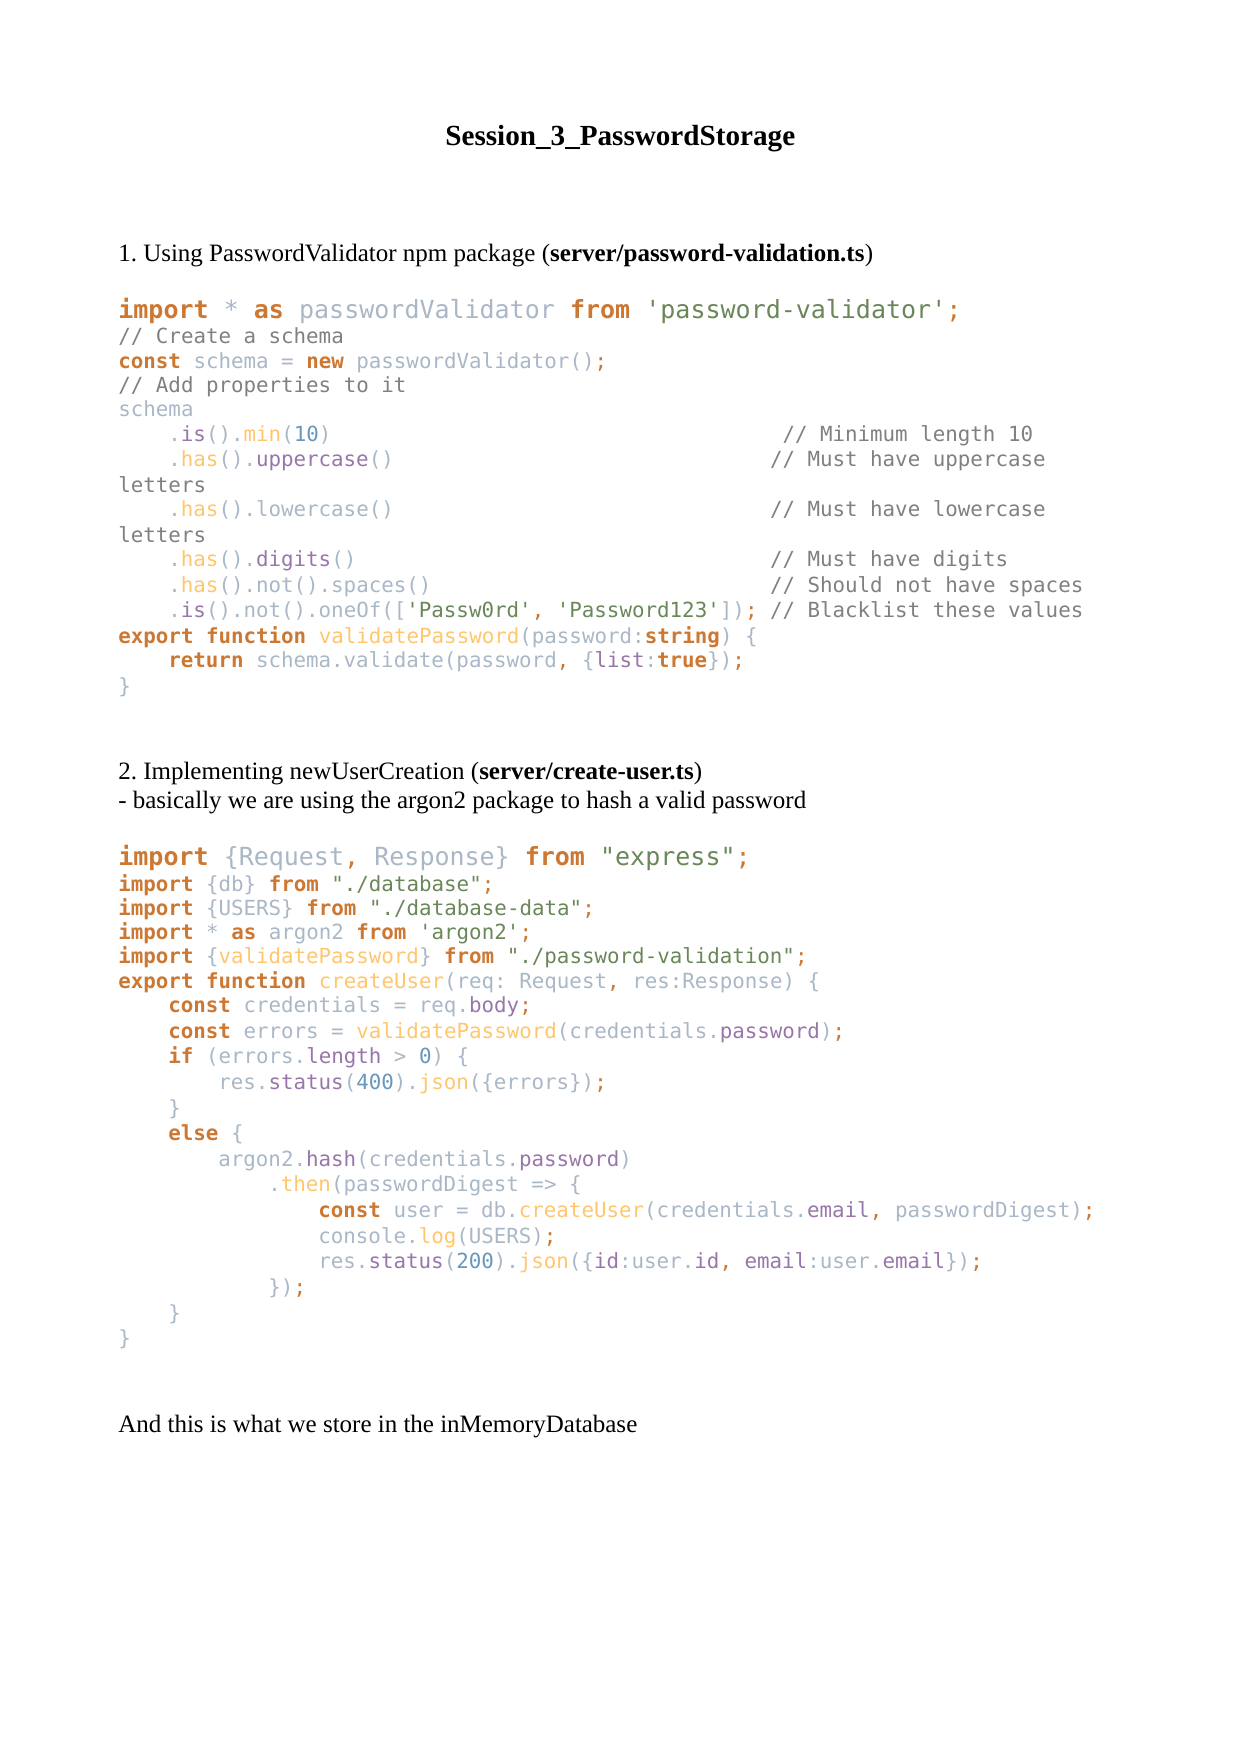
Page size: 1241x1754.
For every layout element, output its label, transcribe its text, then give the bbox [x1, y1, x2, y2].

text import {db} from "./database"; [118, 872, 1122, 896]
text console.log(USERS); [118, 1224, 1122, 1249]
text import * as passwordValidator from 'password-validator'; [118, 295, 1122, 324]
text import {validatePassword} from "./password-validation"; [118, 944, 1122, 969]
text else { [118, 1121, 1122, 1147]
text .then(passwordDigest => { [118, 1172, 1122, 1198]
text } [118, 1301, 1122, 1326]
text export function createUser(req: Request, res:Response) { [118, 969, 1122, 993]
text // Create a schema [118, 324, 1122, 349]
text res.status(400).json({errors}); [118, 1070, 1122, 1096]
text }); [118, 1275, 1122, 1301]
text schema [118, 397, 1122, 422]
text } [118, 1096, 1122, 1121]
text const credentials = req.body; [118, 993, 1122, 1019]
text // Add properties to it [118, 373, 1122, 397]
text .has().not().spaces() // Should not have spaces [118, 573, 1122, 598]
text const user = db.createUser(credentials.email, passwordDigest); [118, 1198, 1122, 1224]
text 1. Using PasswordValidator npm package (server/password-validation.ts) [118, 238, 1122, 267]
text import {Request, Response} from "express"; [118, 843, 1122, 872]
text return schema.validate(password, {list:true}); [118, 648, 1122, 674]
text res.status(200).json({id:user.id, email:user.email}); [118, 1249, 1122, 1275]
text const errors = validatePassword(credentials.password); [118, 1019, 1122, 1044]
text import {USERS} from "./database-data"; [118, 896, 1122, 920]
text if (errors.length > 0) { [118, 1044, 1122, 1070]
text - basically we are using the argon2 package to hash a valid password [118, 785, 1122, 814]
text argon2.hash(credentials.password) [118, 1147, 1122, 1172]
text .has().uppercase() // Must have uppercase letters [118, 447, 1122, 497]
text And this is what we store in the inMemoryDatabase [118, 1409, 1122, 1437]
text .has().digits() // Must have digits [118, 547, 1122, 573]
text } [118, 1326, 1122, 1351]
text 2. Implementing newUserCreation (server/create-user.ts) [118, 756, 1122, 785]
text export function validatePassword(password:string) { [118, 624, 1122, 648]
text } [118, 674, 1122, 698]
text .is().min(10) // Minimum length 10 [118, 422, 1122, 447]
text const schema = new passwordValidator(); [118, 349, 1122, 373]
text .has().lowercase() // Must have lowercase letters [118, 497, 1122, 547]
text .is().not().oneOf(['Passw0rd', 'Password123']); // Blacklist these values [118, 598, 1122, 624]
text import * as argon2 from 'argon2'; [118, 920, 1122, 944]
text Session_3_PasswordStorage [118, 118, 1122, 152]
